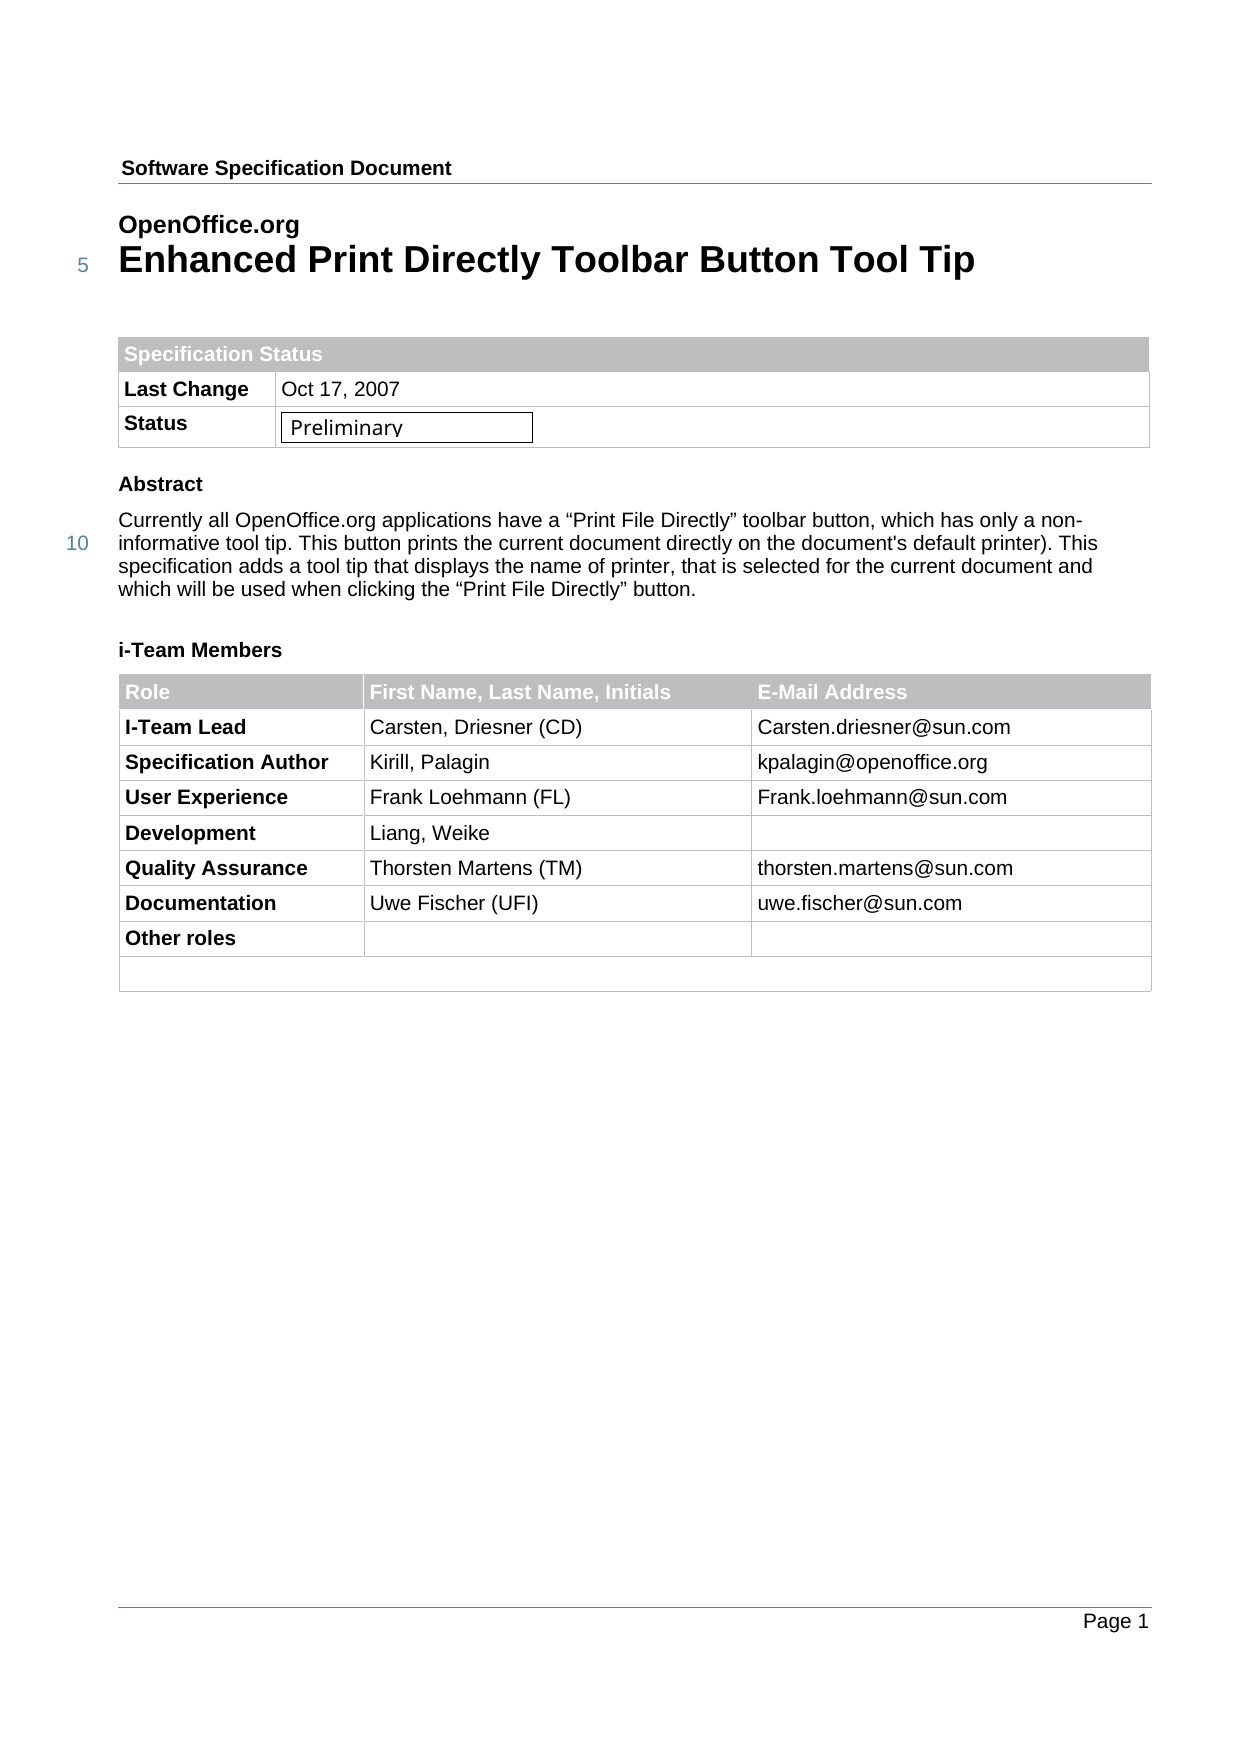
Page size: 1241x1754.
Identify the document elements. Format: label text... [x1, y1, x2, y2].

table_cell <User@openoffice.org> [752, 816, 1151, 850]
table_cell Status [119, 407, 275, 447]
table_cell uwe.fischer@sun.com [752, 886, 1151, 921]
subtitle Abstract [118, 472, 1152, 496]
table_cell Carsten, Driesner (CD) [365, 710, 751, 745]
text Enhanced Print Directly Toolbar Button Tool Tip [118, 239, 1152, 281]
table_cell Specification Author [120, 746, 363, 780]
table_cell Frank.loehmann@sun.com [752, 781, 1151, 815]
table_cell Uwe Fischer (UFI) [365, 886, 751, 921]
table_cell Frank Loehmann (FL) [365, 781, 751, 815]
table_cell PRELIMINARY status is the initial conception of a specification. STANDARD A specification with status Standard is considered to be stable and has the approval of the i-Team. OBSOLETE An Obsolete specification is a specification that has been identified unnecessary. For example due to; technology changes or changes in other standards or specifications. [276, 407, 1149, 447]
table_cell Last Change [119, 372, 275, 406]
text OpenOffice.org [118, 211, 1152, 239]
table_cell <State reason here, if one role is not represented in i-Team.> [120, 957, 1151, 991]
table_cell Documentation [120, 886, 363, 921]
table_cell Development [120, 816, 363, 850]
table_cell Kirill, Palagin [365, 746, 751, 780]
table_cell User Experience [120, 781, 363, 815]
table_cell Thorsten Martens (TM) [365, 851, 751, 885]
table_header Role [119, 674, 363, 709]
text Currently all OpenOffice.org applications have a “Print File Directly” toolbar button, which has only a non-informative tool tip. This button prints the current document directly on the document's default printer). This specification adds a tool tip that displays the name of printer, that is selected for the current document and which will be used when clicking the “Print File Directly” button. [118, 508, 1152, 601]
table_cell kpalagin@openoffice.org [752, 746, 1151, 780]
table_cell I-Team Lead [120, 710, 363, 745]
table_cell Carsten.driesner@sun.com [752, 710, 1151, 745]
table_cell thorsten.martens@sun.com [752, 851, 1151, 885]
table_cell Other roles [120, 922, 363, 956]
table_cell Liang, Weike [365, 816, 751, 850]
table_header Specification Status [118, 337, 1149, 371]
table_header E-Mail Address [751, 674, 1151, 709]
table_cell Quality Assurance [120, 851, 363, 885]
table_header First Name, Last Name, Initials [364, 674, 751, 709]
table_cell <First Name, Last Name (Initials)> [365, 922, 751, 956]
text Software Specification Document [118, 154, 1152, 183]
table_cell <User@openoffice.org> [752, 922, 1151, 956]
subtitle i-Team Members [118, 639, 1152, 662]
table_cell Oct 17, 2007 [276, 372, 1149, 406]
